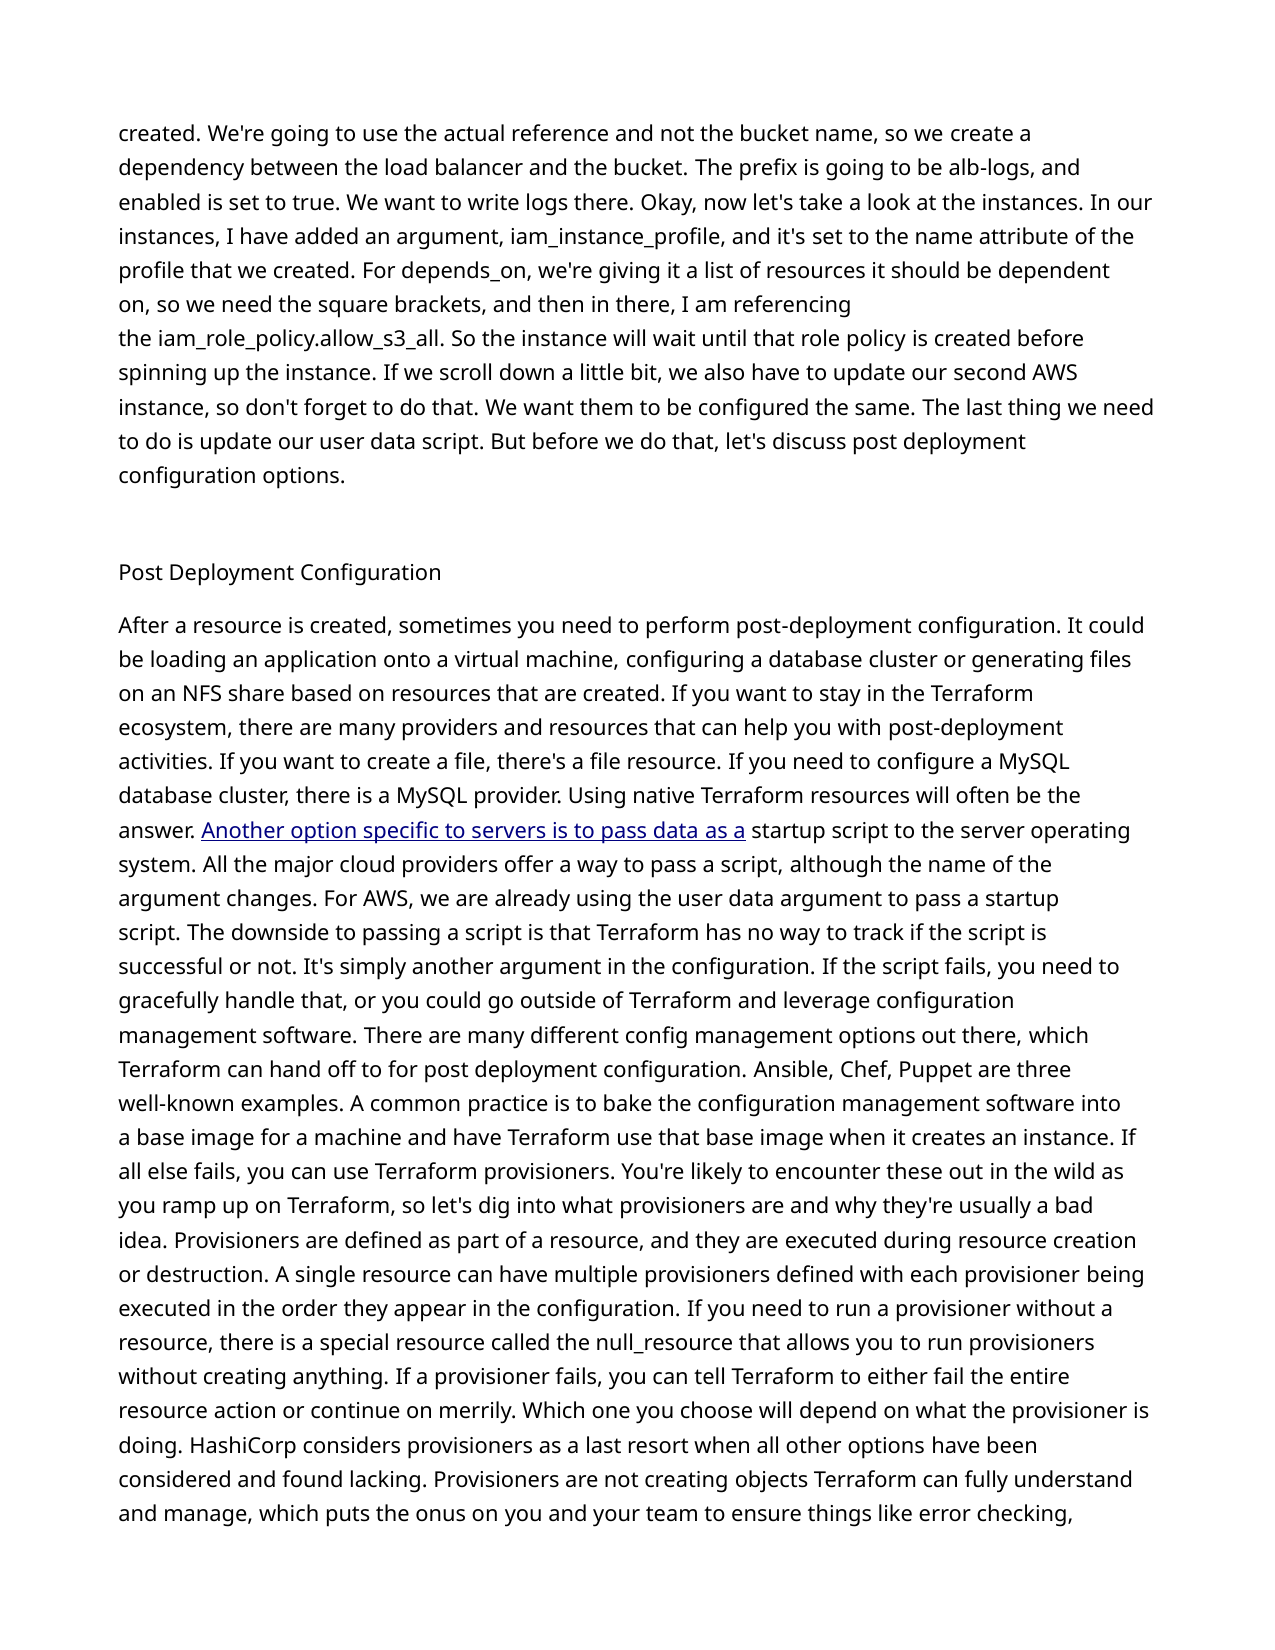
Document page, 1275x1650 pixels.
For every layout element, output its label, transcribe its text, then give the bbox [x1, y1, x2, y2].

text created. We're going to use the actual reference and not the bucket name, so we create a dependency between the load balancer and the bucket. The prefix is going to be alb‑logs, and enabled is set to true. We want to write logs there. Okay, now let's take a look at the instances. In our instances, I have added an argument, iam_instance_profile, and it's set to the name attribute of the profile that we created. For depends_on, we're giving it a list of resources it should be dependent on, so we need the square brackets, and then in there, I am referencing the iam_role_policy.allow_s3_all. So the instance will wait until that role policy is created before spinning up the instance. If we scroll down a little bit, we also have to update our second AWS instance, so don't forget to do that. We want them to be configured the same. The last thing we need to do is update our user data script. But before we do that, let's discuss post deployment configuration options. [118, 118, 1157, 489]
subtitle Post Deployment Configuration [118, 556, 1157, 586]
text After a resource is created, sometimes you need to perform post‑deployment configuration. It could be loading an application onto a virtual machine, configuring a database cluster or generating files on an NFS share based on resources that are created. If you want to stay in the Terraform ecosystem, there are many providers and resources that can help you with post‑deployment activities. If you want to create a file, there's a file resource. If you need to configure a MySQL database cluster, there is a MySQL provider. Using native Terraform resources will often be the answer. Another option specific to servers is to pass data as a startup script to the server operating system. All the major cloud providers offer a way to pass a script, although the name of the argument changes. For AWS, we are already using the user data argument to pass a startup script. The downside to passing a script is that Terraform has no way to track if the script is successful or not. It's simply another argument in the configuration. If the script fails, you need to gracefully handle that, or you could go outside of Terraform and leverage configuration management software. There are many different config management options out there, which Terraform can hand off to for post deployment configuration. Ansible, Chef, Puppet are three well‑known examples. A common practice is to bake the configuration management software into a base image for a machine and have Terraform use that base image when it creates an instance. If all else fails, you can use Terraform provisioners. You're likely to encounter these out in the wild as you ramp up on Terraform, so let's dig into what provisioners are and why they're usually a bad idea. Provisioners are defined as part of a resource, and they are executed during resource creation or destruction. A single resource can have multiple provisioners defined with each provisioner being executed in the order they appear in the configuration. If you need to run a provisioner without a resource, there is a special resource called the null_resource that allows you to run provisioners without creating anything. If a provisioner fails, you can tell Terraform to either fail the entire resource action or continue on merrily. Which one you choose will depend on what the provisioner is doing. HashiCorp considers provisioners as a last resort when all other options have been considered and found lacking. Provisioners are not creating objects Terraform can fully understand and manage, which puts the onus on you and your team to ensure things like error checking, [118, 610, 1157, 1528]
